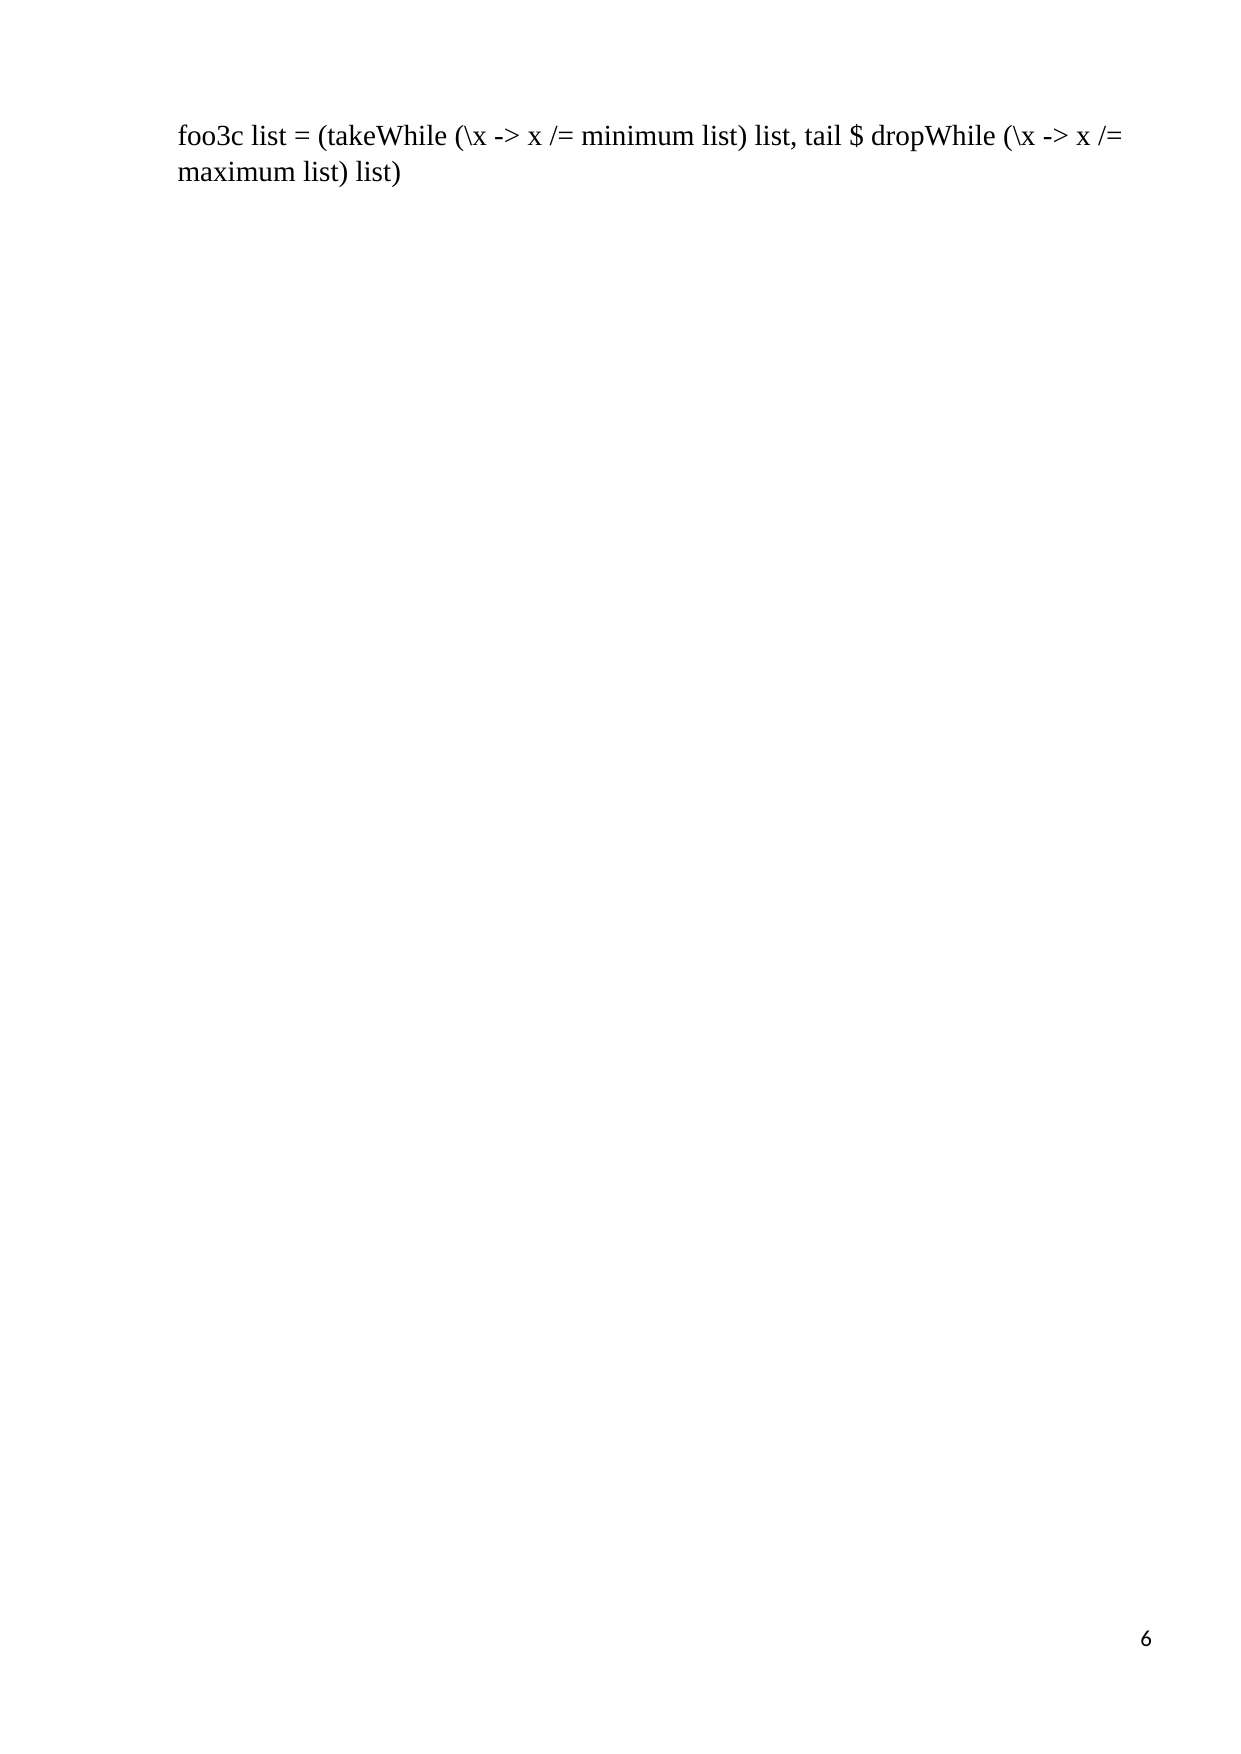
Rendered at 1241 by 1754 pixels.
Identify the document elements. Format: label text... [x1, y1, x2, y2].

text foo3c list = (takeWhile (\x -> x /= minimum list) list, tail $ dropWhile (\x -> x /= maximum list) list) [177, 118, 1152, 188]
